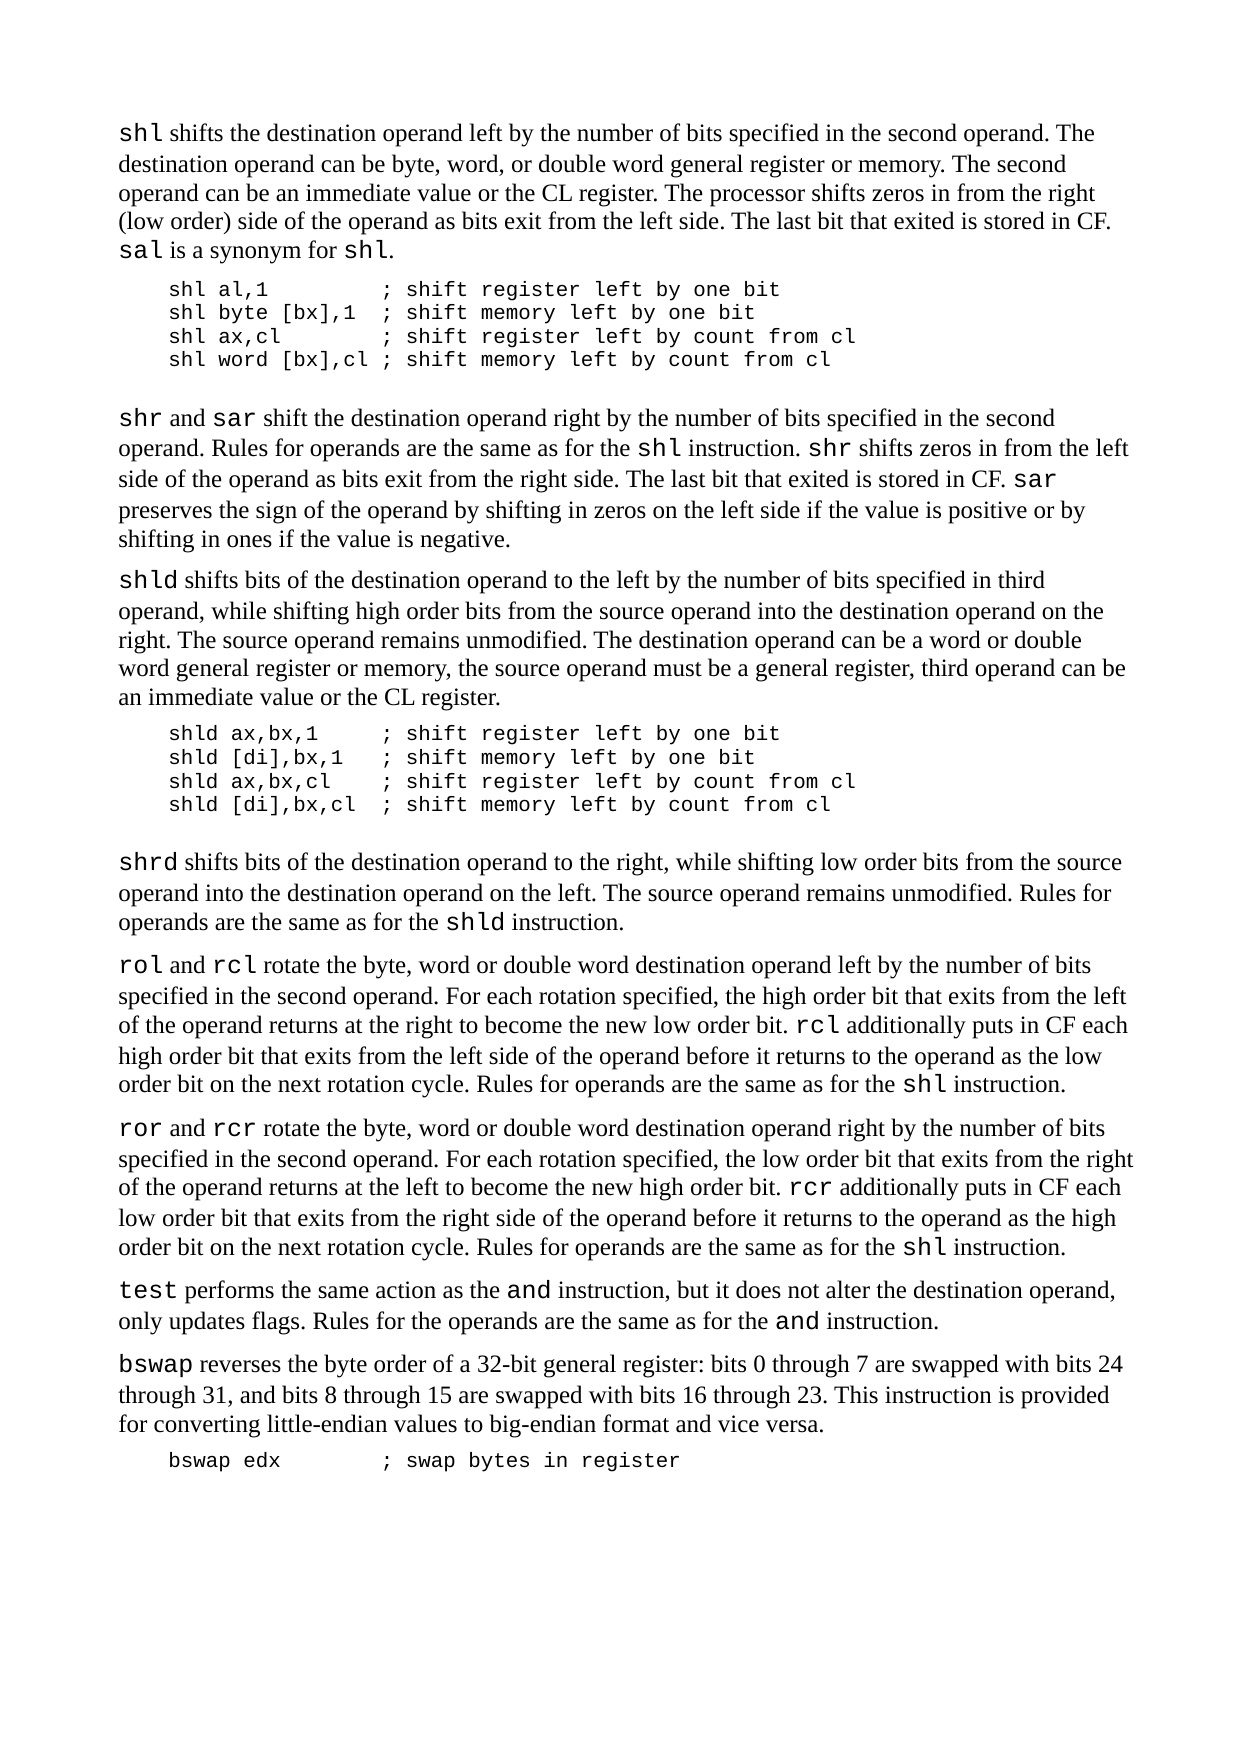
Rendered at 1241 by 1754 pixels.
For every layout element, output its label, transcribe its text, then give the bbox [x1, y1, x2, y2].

text shl ax,cl ; shift register left by count from cl [118, 326, 1137, 349]
text ror and rcr rotate the byte, word or double word destination operand right by the number of bits specified in the second operand. For each rotation specified, the low order bit that exits from the right of the operand returns at the left to become the new high order bit. rcr additionally puts in CF each low order bit that exits from the right side of the operand before it returns to the operand as the high order bit on the next rotation cycle. Rules for operands are the same as for the shl instruction. [118, 1113, 1137, 1263]
text shr and sar shift the destination operand right by the number of bits specified in the second operand. Rules for operands are the same as for the shl instruction. shr shifts zeros in from the left side of the operand as bits exit from the right side. The last bit that exited is stored in CF. sar preserves the sign of the operand by shifting in zeros on the left side if the value is positive or by shifting in ones if the value is negative. [118, 403, 1137, 553]
text shl byte [bx],1 ; shift memory left by one bit [118, 302, 1137, 326]
text shld shifts bits of the destination operand to the left by the number of bits specified in third operand, while shifting high order bits from the source operand into the destination operand on the right. The source operand remains unmodified. The destination operand can be a word or double word general register or memory, the source operand must be a general register, third operand can be an immediate value or the CL register. [118, 565, 1137, 711]
text shld [di],bx,cl ; shift memory left by count from cl [118, 794, 1137, 818]
text shl shifts the destination operand left by the number of bits specified in the second operand. The destination operand can be byte, word, or double word general register or memory. The second operand can be an immediate value or the CL register. The processor shifts zeros in from the right (low order) side of the operand as bits exit from the left side. The last bit that exited is stored in CF. sal is a synonym for shl. [118, 118, 1137, 266]
text shld ax,bx,cl ; shift register left by count from cl [118, 771, 1137, 794]
text shld [di],bx,1 ; shift memory left by one bit [118, 747, 1137, 771]
text shld ax,bx,1 ; shift register left by one bit [118, 723, 1137, 747]
text bswap edx ; swap bytes in register [118, 1450, 1137, 1474]
text shrd shifts bits of the destination operand to the right, while shifting low order bits from the source operand into the destination operand on the left. The source operand remains unmodified. Rules for operands are the same as for the shld instruction. [118, 847, 1137, 938]
text shl word [bx],cl ; shift memory left by count from cl [118, 349, 1137, 373]
text rol and rcl rotate the byte, word or double word destination operand left by the number of bits specified in the second operand. For each rotation specified, the high order bit that exits from the left of the operand returns at the right to become the new low order bit. rcl additionally puts in CF each high order bit that exits from the left side of the operand before it returns to the operand as the low order bit on the next rotation cycle. Rules for operands are the same as for the shl instruction. [118, 950, 1137, 1100]
text bswap reverses the byte order of a 32-bit general register: bits 0 through 7 are swapped with bits 24 through 31, and bits 8 through 15 are swapped with bits 16 through 23. This instruction is provided for converting little-endian values to big-endian format and vice versa. [118, 1349, 1137, 1438]
text shl al,1 ; shift register left by one bit [118, 278, 1137, 302]
text test performs the same action as the and instruction, but it does not alter the destination operand, only updates flags. Rules for the operands are the same as for the and instruction. [118, 1275, 1137, 1337]
